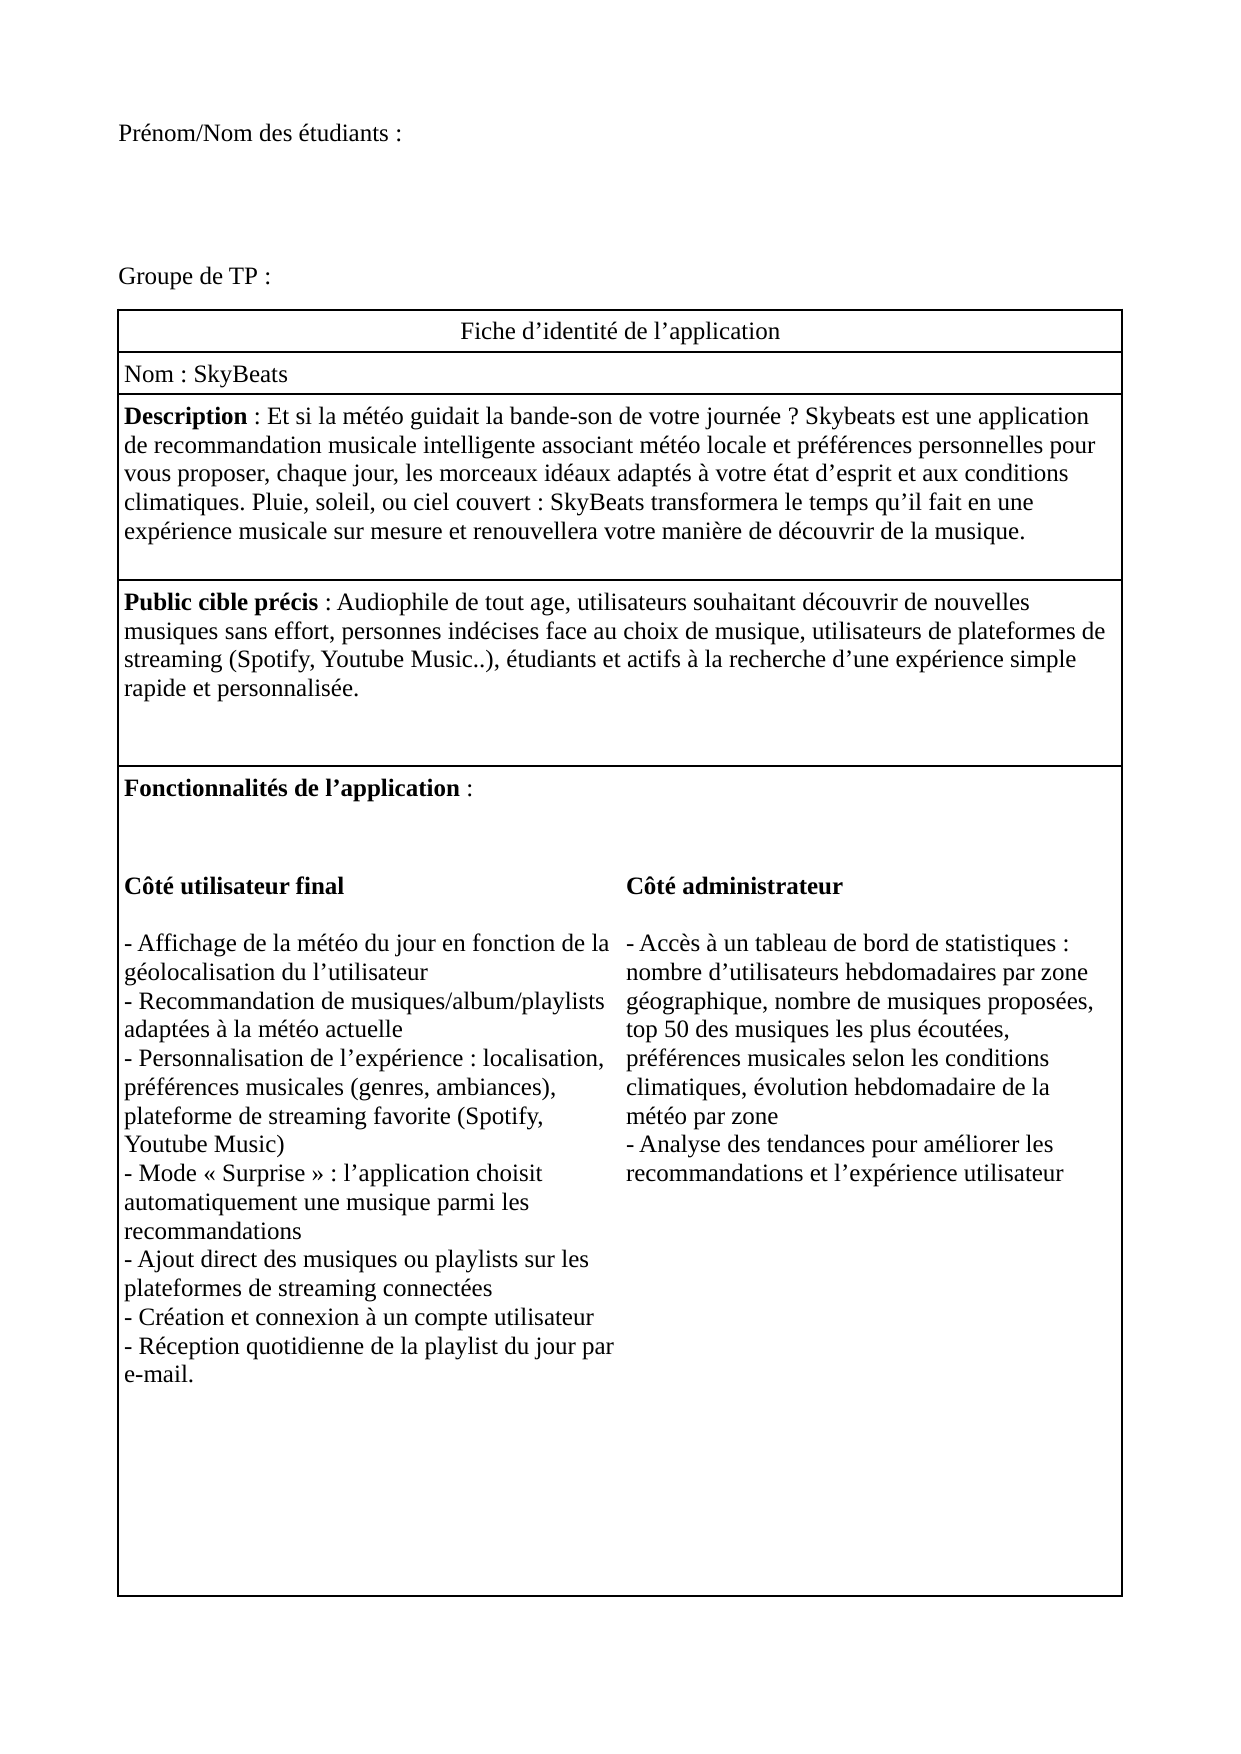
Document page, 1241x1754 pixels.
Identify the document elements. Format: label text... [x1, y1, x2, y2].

table_cell Fonctionnalités de l’application : [119, 767, 1121, 865]
table_cell Côté utilisateur final - Affichage de la météo du jour en fonction de la géolocalisation du l’utilisateur - Recommandation de musiques/album/playlists adaptées à la météo actuelle - Personnalisation de l’expérience : localisation, préférences musicales (genres, ambiances), plateforme de streaming favorite (Spotify, Youtube Music) - Mode « Surprise » : l’application choisit automatiquement une musique parmi les recommandations - Ajout direct des musiques ou playlists sur les plateformes de streaming connectées - Création et connexion à un compte utilisateur - Réception quotidienne de la playlist du jour par e-mail. [119, 865, 620, 1595]
text Prénom/Nom des étudiants : [118, 118, 1122, 147]
table_cell Côté administrateur - Accès à un tableau de bord de statistiques : nombre d’utilisateurs hebdomadaires par zone géographique, nombre de musiques proposées, top 50 des musiques les plus écoutées, préférences musicales selon les conditions climatiques, évolution hebdomadaire de la météo par zone - Analyse des tendances pour améliorer les recommandations et l’expérience utilisateur [620, 865, 1121, 1595]
table_header Fiche d’identité de l’application [119, 311, 1121, 351]
text Groupe de TP : [118, 261, 1122, 290]
table_cell Nom : SkyBeats [119, 353, 1121, 393]
table_cell Public cible précis : Audiophile de tout age, utilisateurs souhaitant découvrir de nouvelles musiques sans effort, personnes indécises face au choix de musique, utilisateurs de plateformes de streaming (Spotify, Youtube Music..), étudiants et actifs à la recherche d’une expérience simple rapide et personnalisée. [119, 581, 1121, 765]
table_cell Description : Et si la météo guidait la bande-son de votre journée ? Skybeats est une application de recommandation musicale intelligente associant météo locale et préférences personnelles pour vous proposer, chaque jour, les morceaux idéaux adaptés à votre état d’esprit et aux conditions climatiques. Pluie, soleil, ou ciel couvert : SkyBeats transformera le temps qu’il fait en une expérience musicale sur mesure et renouvellera votre manière de découvrir de la musique. [119, 395, 1121, 579]
